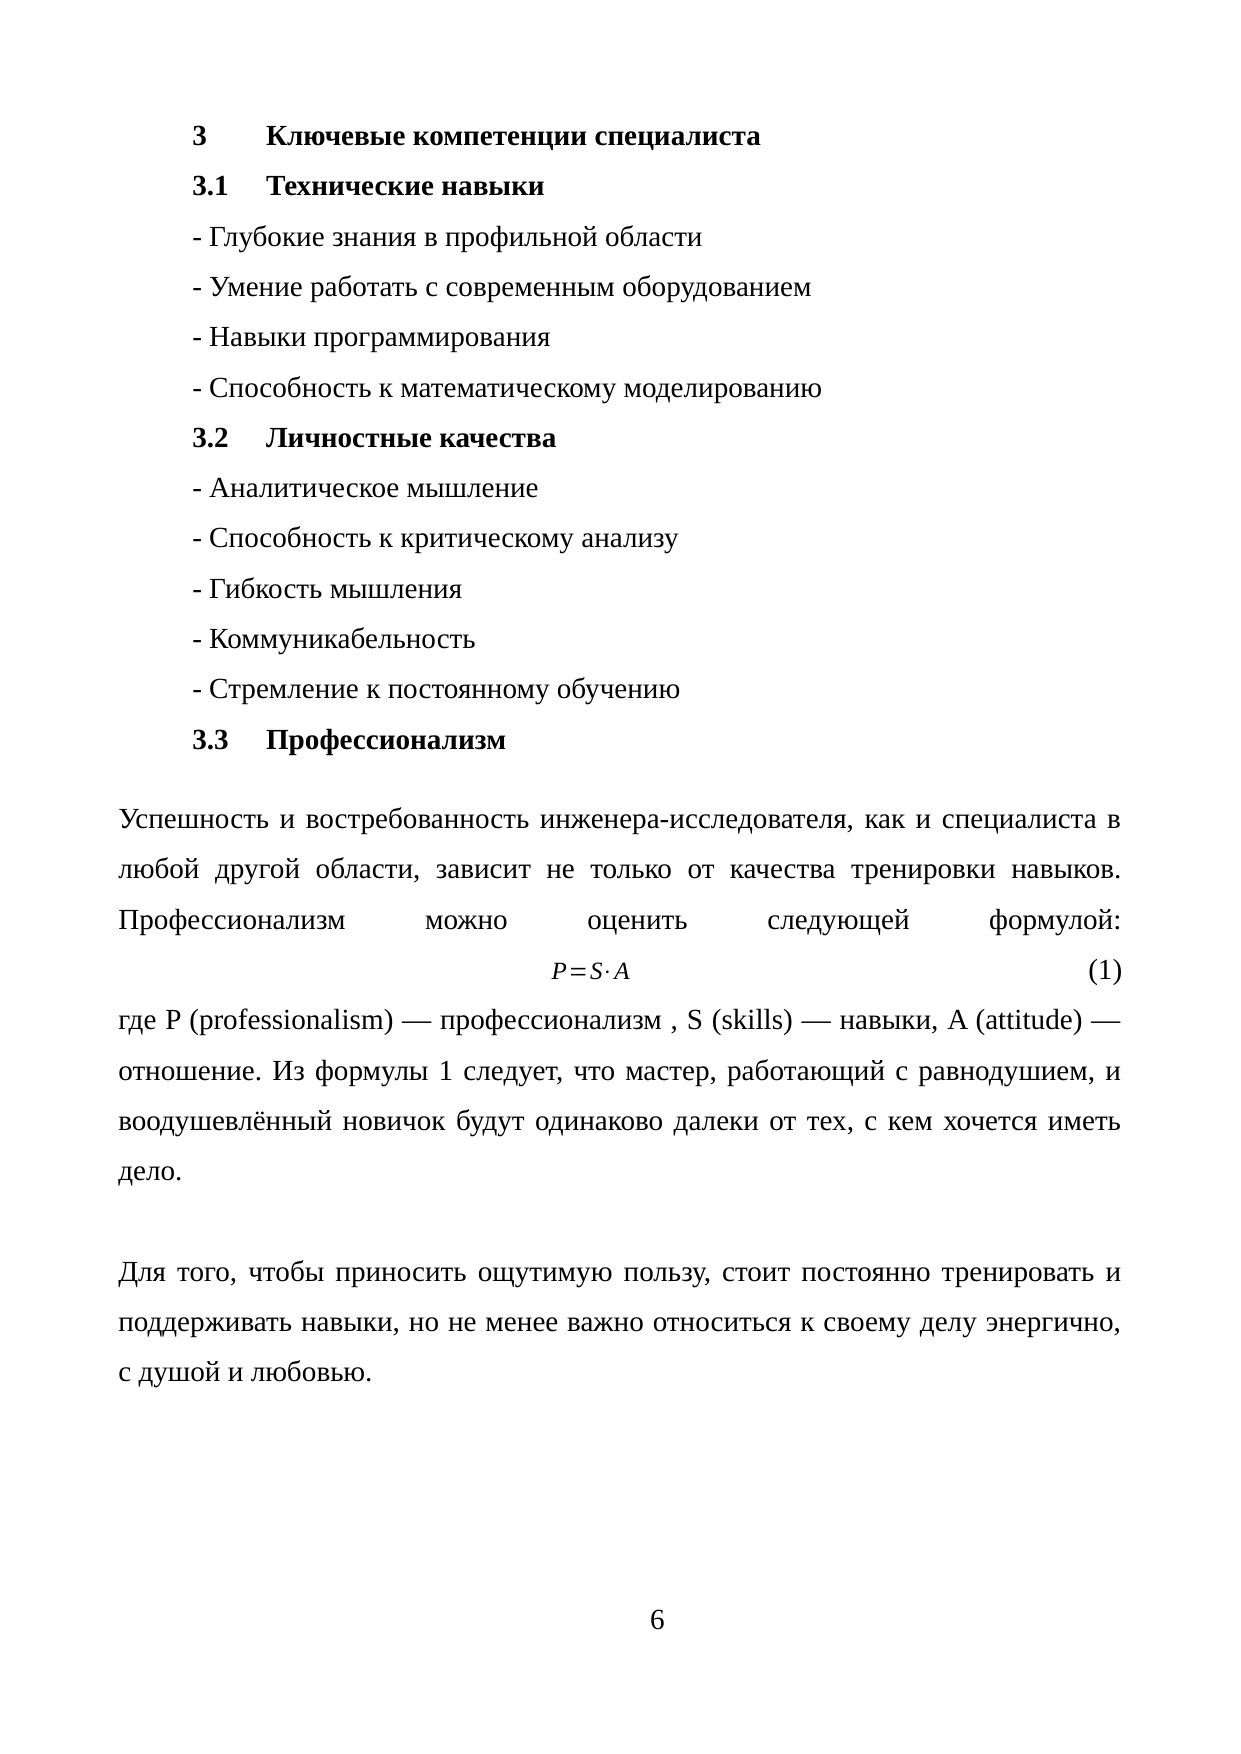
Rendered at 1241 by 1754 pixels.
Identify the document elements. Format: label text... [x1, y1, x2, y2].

subtitle Профессионализм [118, 722, 1122, 755]
text - Гибкость мышления [118, 571, 1122, 604]
text - Коммуникабельность [118, 621, 1122, 655]
text - Способность к критическому анализу [118, 521, 1122, 554]
text - Стремление к постоянному обучению [118, 672, 1122, 705]
subtitle Технические навыки [118, 168, 1122, 202]
subtitle Ключевые компетенции специалиста [118, 118, 1122, 152]
text - Способность к математическому моделированию [118, 370, 1122, 403]
text - Умение работать с современным оборудованием [118, 269, 1122, 303]
subtitle Личностные качества [118, 420, 1122, 453]
text - Навыки программирования [118, 319, 1122, 353]
text Успешность и востребованность инженера-исследователя, как и специалиста в любой другой области, зависит не только от качества тренировки навыков. Профессионализм можно оценить следующей формулой: (1) где P (professionalism) — профессионализм , S (skills) — навыки, A (attitude) — отношение. Из формулы 1 следует, что мастер, работающий с равнодушием, и воодушевлённый новичок будут одинаково далеки от тех, с кем хочется иметь дело. Для того, чтобы приносить ощутимую пользу, стоит постоянно тренировать и поддерживать навыки, но не менее важно относиться к своему делу энергично, с душой и любовью. [118, 801, 1122, 1388]
text - Аналитическое мышление [118, 470, 1122, 504]
text - Глубокие знания в профильной области [118, 219, 1122, 252]
